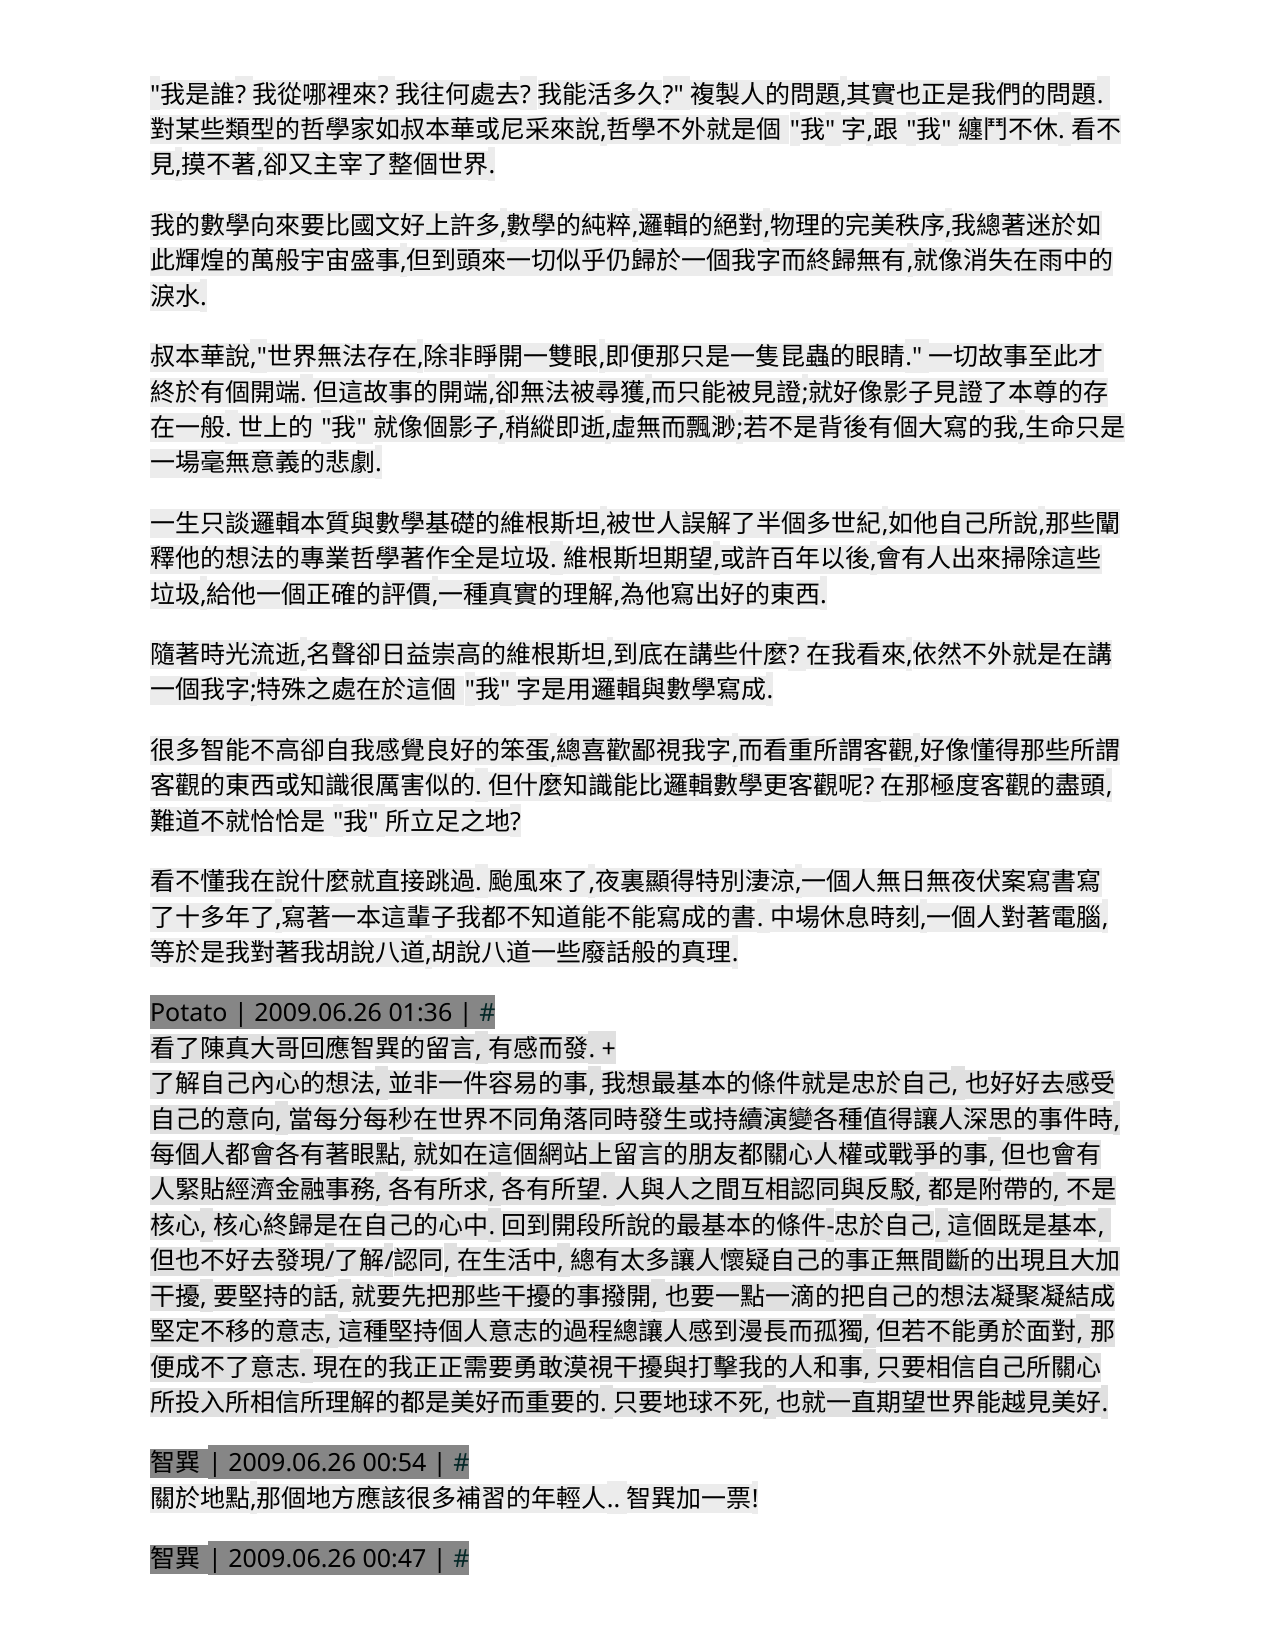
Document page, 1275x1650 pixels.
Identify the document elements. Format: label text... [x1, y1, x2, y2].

text 智巽 | 2009.06.26 00:54 | # [150, 1444, 1125, 1479]
text 隨著時光流逝,名聲卻日益崇高的維根斯坦,到底在講些什麼? 在我看來,依然不外就是在講一個我字;特殊之處在於這個 "我" 字是用邏輯與數學寫成. [150, 635, 1125, 706]
text 我的數學向來要比國文好上許多,數學的純粹,邏輯的絕對,物理的完美秩序,我總著迷於如此輝煌的萬般宇宙盛事,但到頭來一切似乎仍歸於一個我字而終歸無有,就像消失在雨中的淚水. [150, 206, 1125, 312]
text 叔本華說,"世界無法存在,除非睜開一雙眼,即便那只是一隻昆蟲的眼睛." 一切故事至此才終於有個開端. 但這故事的開端,卻無法被尋獲,而只能被見證;就好像影子見證了本尊的存在一般. 世上的 "我" 就像個影子,稍縱即逝,虛無而飄渺;若不是背後有個大寫的我,生命只是一場毫無意義的悲劇. [150, 337, 1125, 479]
text 關於地點,那個地方應該很多補習的年輕人.. 智巽加一票! [150, 1479, 1125, 1514]
text Potato | 2009.06.26 01:36 | # [150, 994, 1125, 1029]
text 智巽 | 2009.06.26 00:47 | # [150, 1539, 1125, 1575]
text 很多智能不高卻自我感覺良好的笨蛋,總喜歡鄙視我字,而看重所謂客觀,好像懂得那些所謂客觀的東西或知識很厲害似的. 但什麼知識能比邏輯數學更客觀呢? 在那極度客觀的盡頭,難道不就恰恰是 "我" 所立足之地? [150, 731, 1125, 837]
text "我是誰? 我從哪裡來? 我往何處去? 我能活多久?" 複製人的問題,其實也正是我們的問題. 對某些類型的哲學家如叔本華或尼采來說,哲學不外就是個 "我" 字,跟 "我" 纏鬥不休. 看不見,摸不著,卻又主宰了整個世界. [150, 75, 1125, 181]
text 一生只談邏輯本質與數學基礎的維根斯坦,被世人誤解了半個多世紀,如他自己所說,那些闡釋他的想法的專業哲學著作全是垃圾. 維根斯坦期望,或許百年以後,會有人出來掃除這些垃圾,給他一個正確的評價,一種真實的理解,為他寫出好的東西. [150, 504, 1125, 610]
text 看了陳真大哥回應智巽的留言, 有感而發. + 了解自己內心的想法, 並非一件容易的事, 我想最基本的條件就是忠於自己, 也好好去感受自己的意向, 當每分每秒在世界不同角落同時發生或持續演變各種值得讓人深思的事件時, 每個人都會各有著眼點, 就如在這個網站上留言的朋友都關心人權或戰爭的事, 但也會有人緊貼經濟金融事務, 各有所求, 各有所望. 人與人之間互相認同與反駁, 都是附帶的, 不是核心, 核心終歸是在自己的心中. 回到開段所說的最基本的條件-忠於自己, 這個既是基本, 但也不好去發現/了解/認同, 在生活中, 總有太多讓人懷疑自己的事正無間斷的出現且大加干擾, 要堅持的話, 就要先把那些干擾的事撥開, 也要一點一滴的把自己的想法凝聚凝結成堅定不移的意志, 這種堅持個人意志的過程總讓人感到漫長而孤獨, 但若不能勇於面對, 那便成不了意志. 現在的我正正需要勇敢漠視干擾與打擊我的人和事, 只要相信自己所關心所投入所相信所理解的都是美好而重要的. 只要地球不死, 也就一直期望世界能越見美好. [150, 1029, 1125, 1419]
text 看不懂我在說什麼就直接跳過. 颱風來了,夜裏顯得特別淒涼,一個人無日無夜伏案寫書寫了十多年了,寫著一本這輩子我都不知道能不能寫成的書. 中場休息時刻,一個人對著電腦,等於是我對著我胡說八道,胡說八道一些廢話般的真理. [150, 862, 1125, 969]
